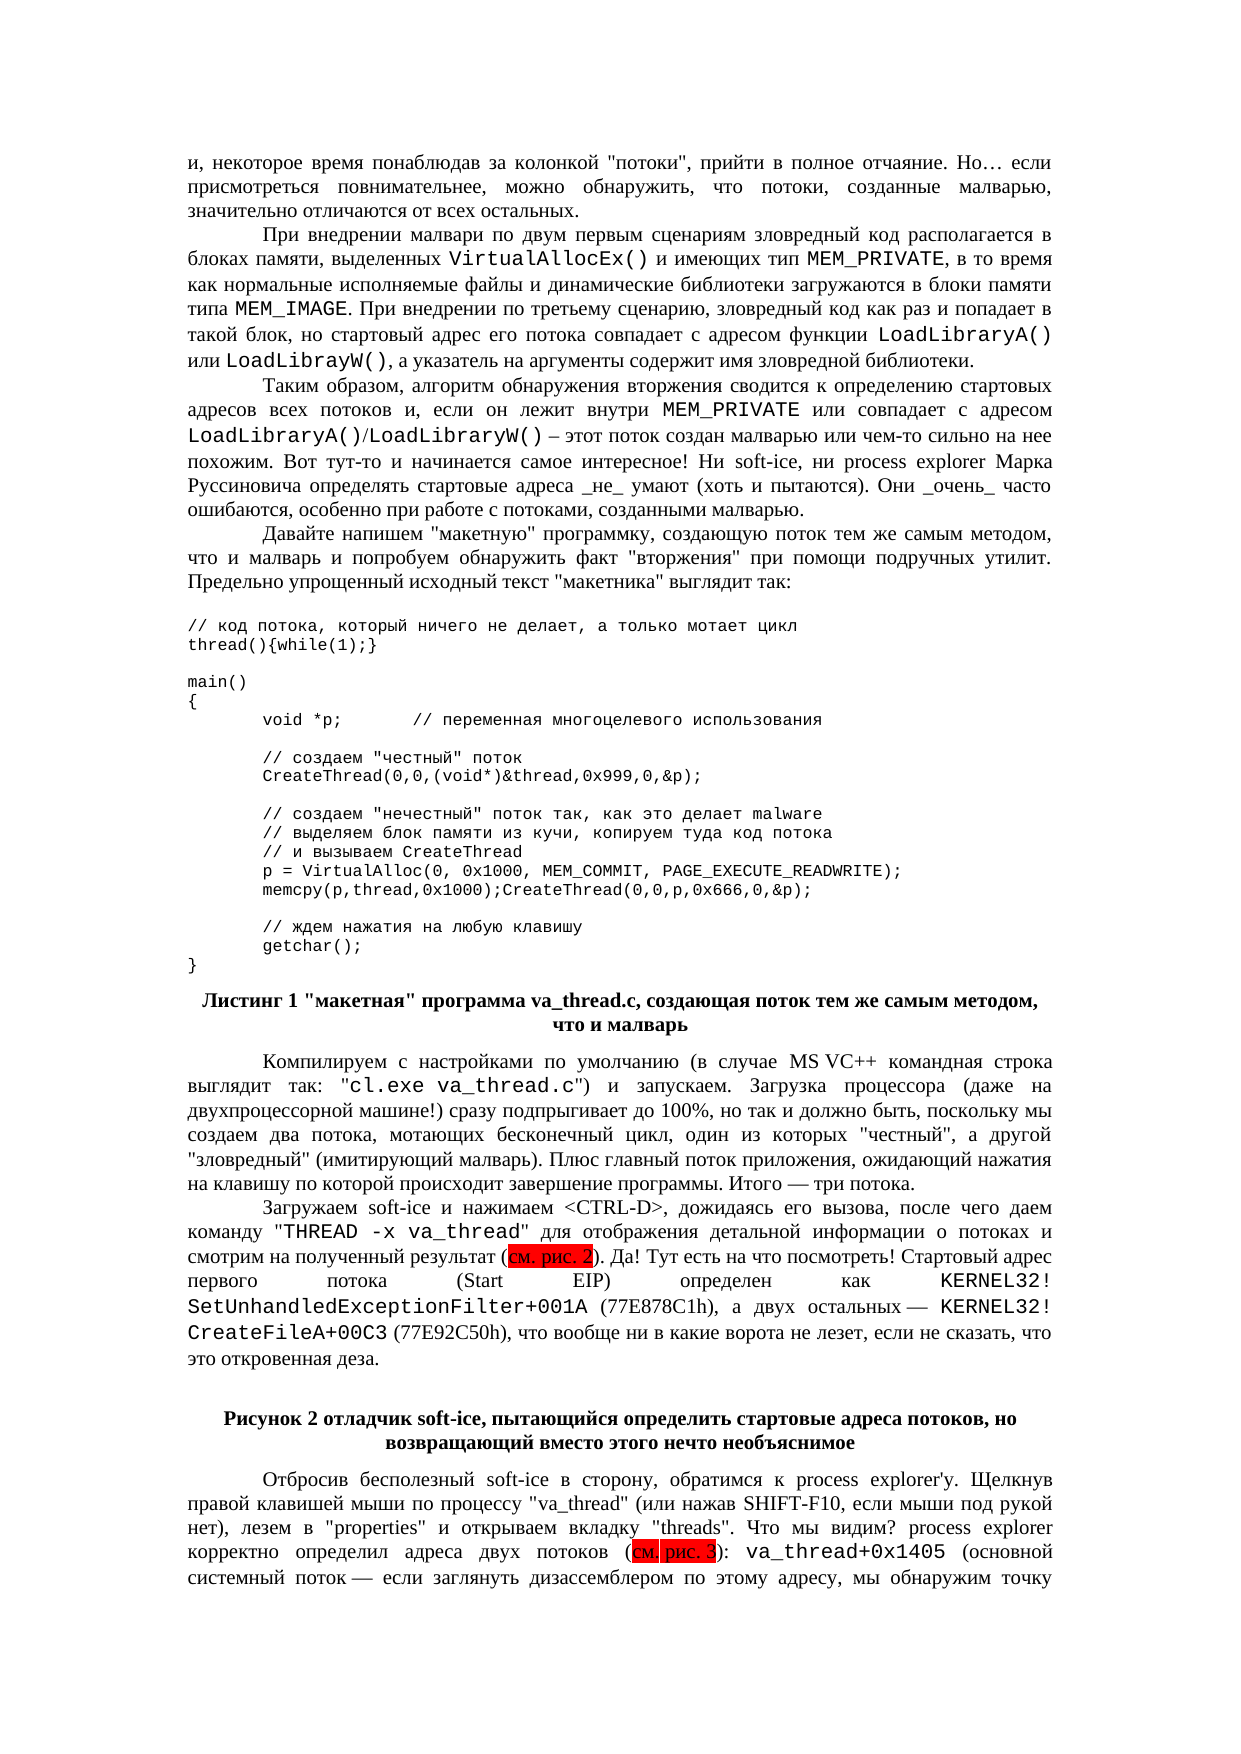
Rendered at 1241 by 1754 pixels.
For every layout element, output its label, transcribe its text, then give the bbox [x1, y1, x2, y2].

text Листинг 1 "макетная" программа va_thread.c, создающая поток тем же самым методом, что и малварь [187, 988, 1053, 1036]
text CreateThread(0,0,(void*)&thread,0x999,0,&p); [187, 768, 1053, 787]
text // код потока, который ничего не делает, а только мотает цикл [187, 617, 1053, 636]
text // создаем "честный" поток [187, 749, 1053, 768]
text Рисунок 2 отладчик soft-ice, пытающийся определить стартовые адреса потоков, но возвращающий вместо этого нечто необъяснимое [187, 1406, 1053, 1454]
text Таким образом, алгоритм обнаружения вторжения сводится к определению стартовых адресов всех потоков и, если он лежит внутри MEM_PRIVATE или совпадает с адресом LoadLibraryA()/LoadLibraryW() – этот поток создан малварью или чем-то сильно на нее похожим. Вот тут-то и начинается самое интересное! Ни soft-ice, ни process explorer Марка Руссиновича определять стартовые адреса _не_ умают (хоть и пытаются). Они _очень_ часто ошибаются, особенно при работе с потоками, созданными малварью. [187, 373, 1053, 521]
text // ждем нажатия на любую клавишу [187, 919, 1053, 938]
text } [187, 957, 1053, 975]
text и, некоторое время понаблюдав за колонкой "потоки", прийти в полное отчаяние. Но… если присмотреться повнимательнее, можно обнаружить, что потоки, созданные малварью, значительно отличаются от всех остальных. [187, 150, 1053, 222]
text thread(){while(1);} [187, 636, 1053, 655]
text При внедрении малвари по двум первым сценариям зловредный код располагается в блоках памяти, выделенных VirtualAllocEx() и имеющих тип MEM_PRIVATE, в то время как нормальные исполняемые файлы и динамические библиотеки загружаются в блоки памяти типа MEM_IMAGE. При внедрении по третьему сценарию, зловредный код как раз и попадает в такой блок, но стартовый адрес его потока совпадает с адресом функции LoadLibraryA() или LoadLibrayW(), а указатель на аргументы содержит имя зловредной библиотеки. [187, 222, 1053, 373]
text Компилируем с настройками по умолчанию (в случае MS VC++ командная строка выглядит так: "cl.exe va_thread.c") и запускаем. Загрузка процессора (даже на двухпроцессорной машине!) сразу подпрыгивает до 100%, но так и должно быть, поскольку мы создаем два потока, мотающих бесконечный цикл, один из которых "честный", а другой "зловредный" (имитирующий малварь). Плюс главный поток приложения, ожидающий нажатия на клавишу по которой происходит завершение программы. Итого — три потока. [187, 1048, 1053, 1194]
text memcpy(p,thread,0x1000);CreateThread(0,0,p,0x666,0,&p); [187, 881, 1053, 900]
text // и вызываем CreateThread [187, 843, 1053, 862]
text Отбросив бесполезный soft-ice в сторону, обратимся к process explorer'у. Щелкнув правой клавишей мыши по процессу "va_thread" (или нажав SHIFT-F10, если мыши под рукой нет), лезем в "properties" и открываем вкладку "threads". Что мы видим? process explorer корректно определил адреса двух потоков (см. рис. 3): va_thread+0x1405 (основной системный поток — если заглянуть дизассемблером по этому адресу, мы обнаружим точку [187, 1467, 1053, 1589]
text // выделяем блок памяти из кучи, копируем туда код потока [187, 824, 1053, 843]
text getchar(); [187, 938, 1053, 957]
text main() [187, 674, 1053, 693]
text Давайте напишем "макетную" программку, создающую поток тем же самым методом, что и малварь и попробуем обнаружить факт "вторжения" при помощи подручных утилит. Предельно упрощенный исходный текст "макетника" выглядит так: [187, 521, 1053, 593]
text void *p; // переменная многоцелевого использования [187, 711, 1053, 730]
text p = VirtualAlloc(0, 0x1000, MEM_COMMIT, PAGE_EXECUTE_READWRITE); [187, 862, 1053, 881]
text { [187, 693, 1053, 711]
text Загружаем soft-ice и нажимаем <CTRL-D>, дожидаясь его вызова, после чего даем команду "THREAD ‑x va_thread" для отображения детальной информации о потоках и смотрим на полученный результат (см. рис. 2). Да! Тут есть на что посмотреть! Стартовый адрес первого потока (Start EIP) определен как KERNEL32!SetUnhandledExceptionFilter+001A (77E878C1h), а двух остальных — KERNEL32!CreateFileA+00C3 (77E92C50h), что вообще ни в какие ворота не лезет, если не сказать, что это откровенная деза. [187, 1194, 1053, 1370]
text // создаем "нечестный" поток так, как это делает malware [187, 806, 1053, 824]
